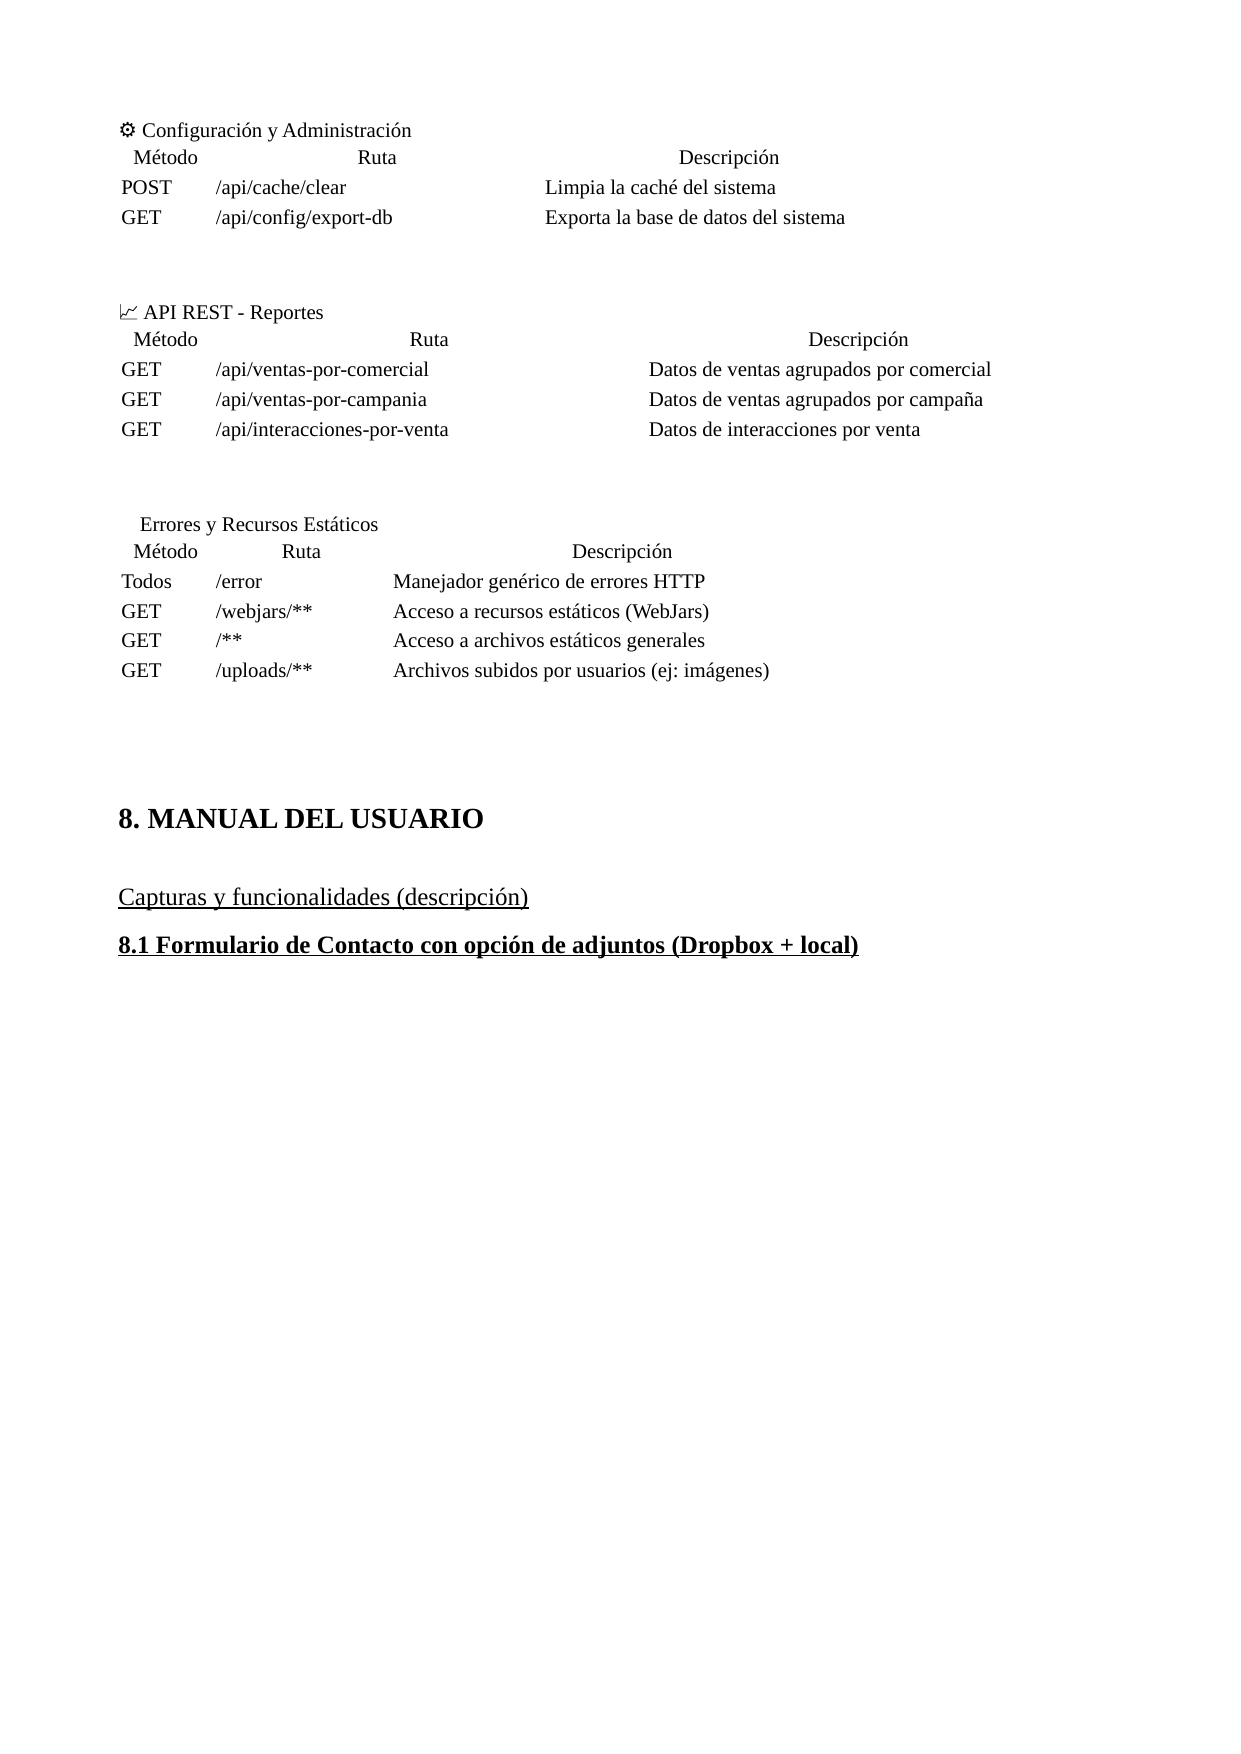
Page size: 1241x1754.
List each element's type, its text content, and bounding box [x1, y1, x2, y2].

table_cell GET [118, 354, 213, 384]
table_cell /api/ventas-por-campania [213, 384, 646, 414]
table_cell /api/config/export-db [213, 202, 542, 232]
table_cell /** [213, 626, 390, 655]
table_cell /api/cache/clear [213, 172, 542, 202]
text 8.1 Formulario de Contacto con opción de adjuntos (Dropbox + local) [118, 930, 1122, 958]
table_header Ruta [213, 324, 646, 354]
table_cell Exporta la base de datos del sistema [542, 202, 916, 232]
table_cell Acceso a archivos estáticos generales [390, 626, 854, 655]
table_cell GET [118, 384, 213, 414]
table_cell GET [118, 596, 213, 626]
table_header Descripción [390, 536, 854, 566]
table_cell Limpia la caché del sistema [542, 172, 916, 202]
table_cell POST [118, 172, 213, 202]
table_cell GET [118, 414, 213, 444]
table_cell /api/ventas-por-comercial [213, 354, 646, 384]
table_header Método [118, 536, 213, 566]
table_cell Datos de ventas agrupados por campaña [646, 384, 1071, 414]
table_cell /webjars/** [213, 596, 390, 626]
subtitle ⚙️ Configuración y Administración [118, 118, 1122, 142]
table_cell Acceso a recursos estáticos (WebJars) [390, 596, 854, 626]
subtitle 8. MANUAL DEL USUARIO [118, 801, 1122, 834]
table_header Ruta [213, 536, 390, 566]
text Capturas y funcionalidades (descripción) [118, 882, 1122, 911]
table_cell GET [118, 655, 213, 685]
table_cell GET [118, 626, 213, 655]
table_cell /error [213, 566, 390, 596]
subtitle 📈 API REST - Reportes [118, 300, 1122, 324]
subtitle 🚫 Errores y Recursos Estáticos [118, 512, 1122, 536]
table_cell /uploads/** [213, 655, 390, 685]
table_header Ruta [213, 142, 542, 172]
table_header Descripción [646, 324, 1071, 354]
table_cell Todos [118, 566, 213, 596]
table_header Método [118, 324, 213, 354]
table_cell Manejador genérico de errores HTTP [390, 566, 854, 596]
table_header Método [118, 142, 213, 172]
table_cell GET [118, 202, 213, 232]
table_cell Archivos subidos por usuarios (ej: imágenes) [390, 655, 854, 685]
table_cell Datos de interacciones por venta [646, 414, 1071, 444]
table_header Descripción [542, 142, 916, 172]
table_cell /api/interacciones-por-venta [213, 414, 646, 444]
table_cell Datos de ventas agrupados por comercial [646, 354, 1071, 384]
